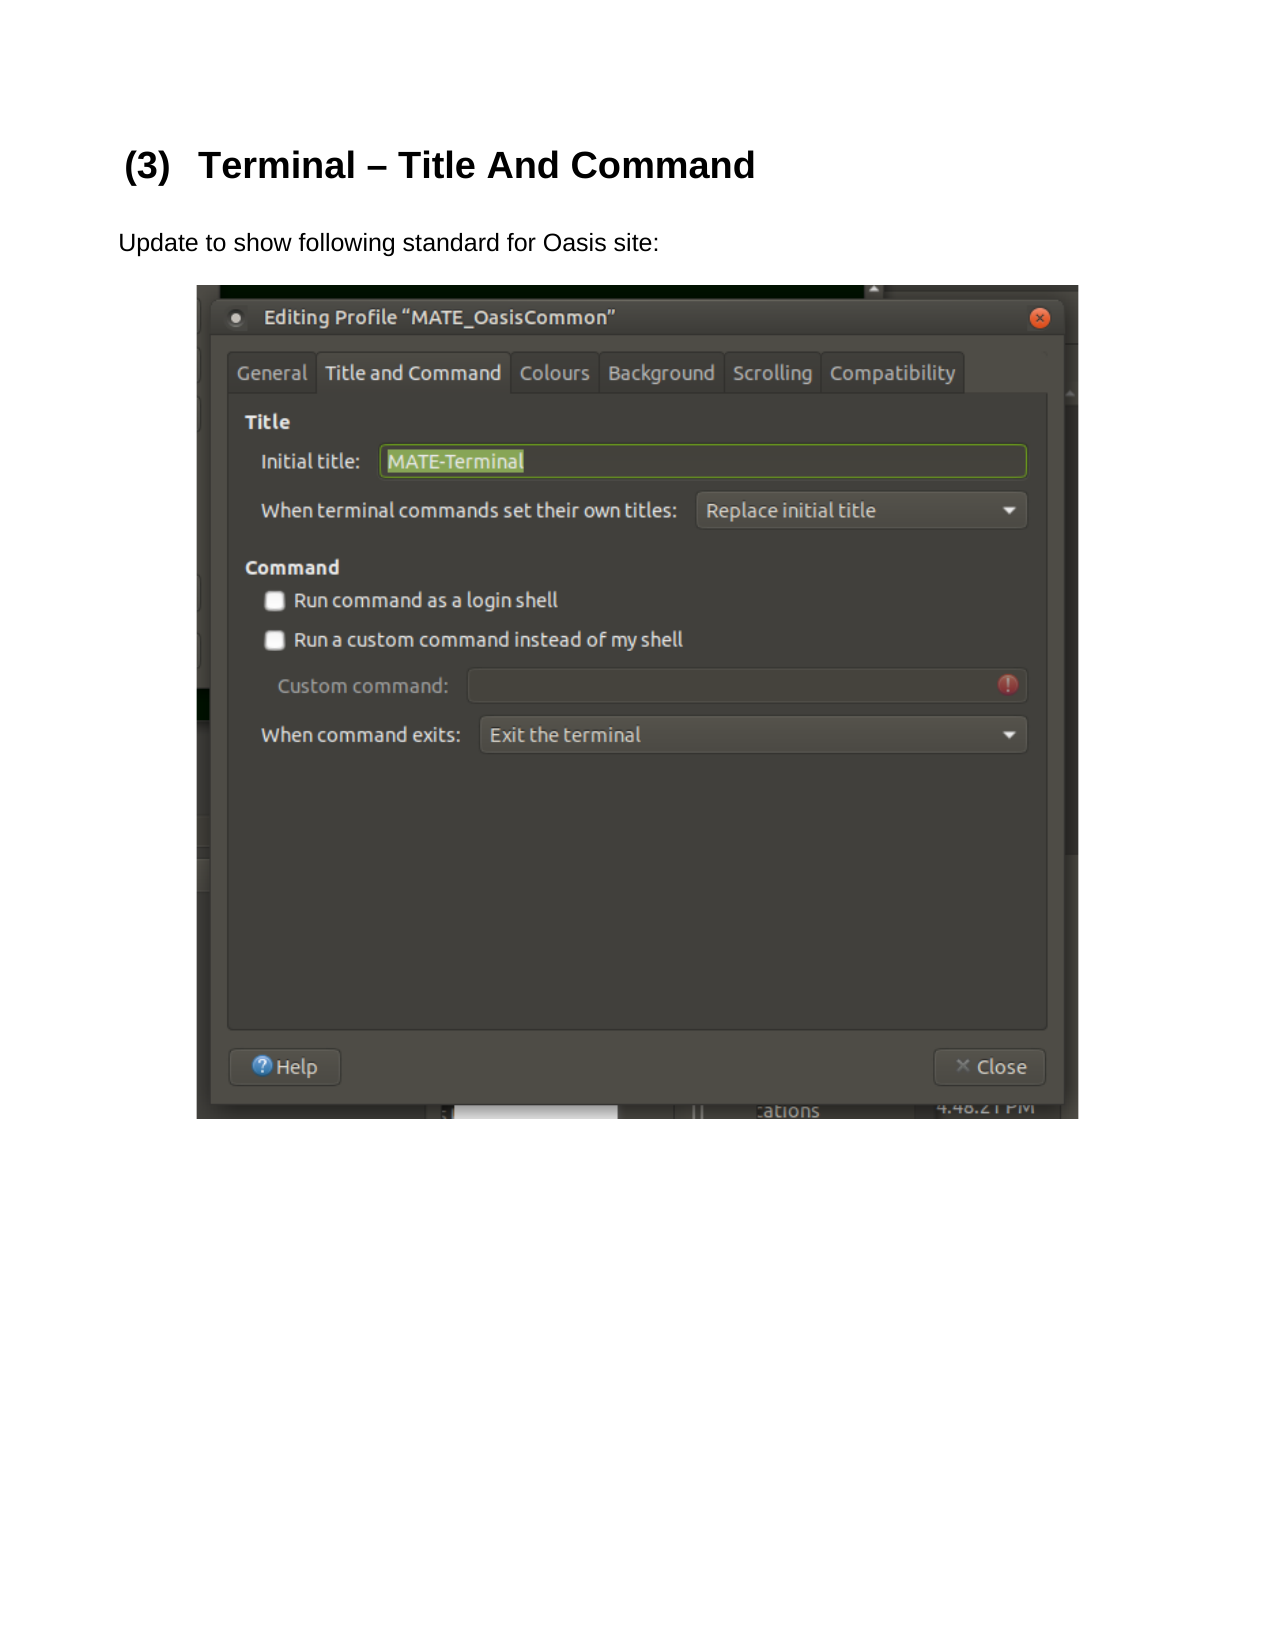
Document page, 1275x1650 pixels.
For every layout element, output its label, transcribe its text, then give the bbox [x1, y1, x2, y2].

text Update to show following standard for Oasis site: [118, 228, 1157, 257]
picture [196, 285, 1079, 1119]
subtitle Terminal – Title And Command [124, 143, 1157, 187]
